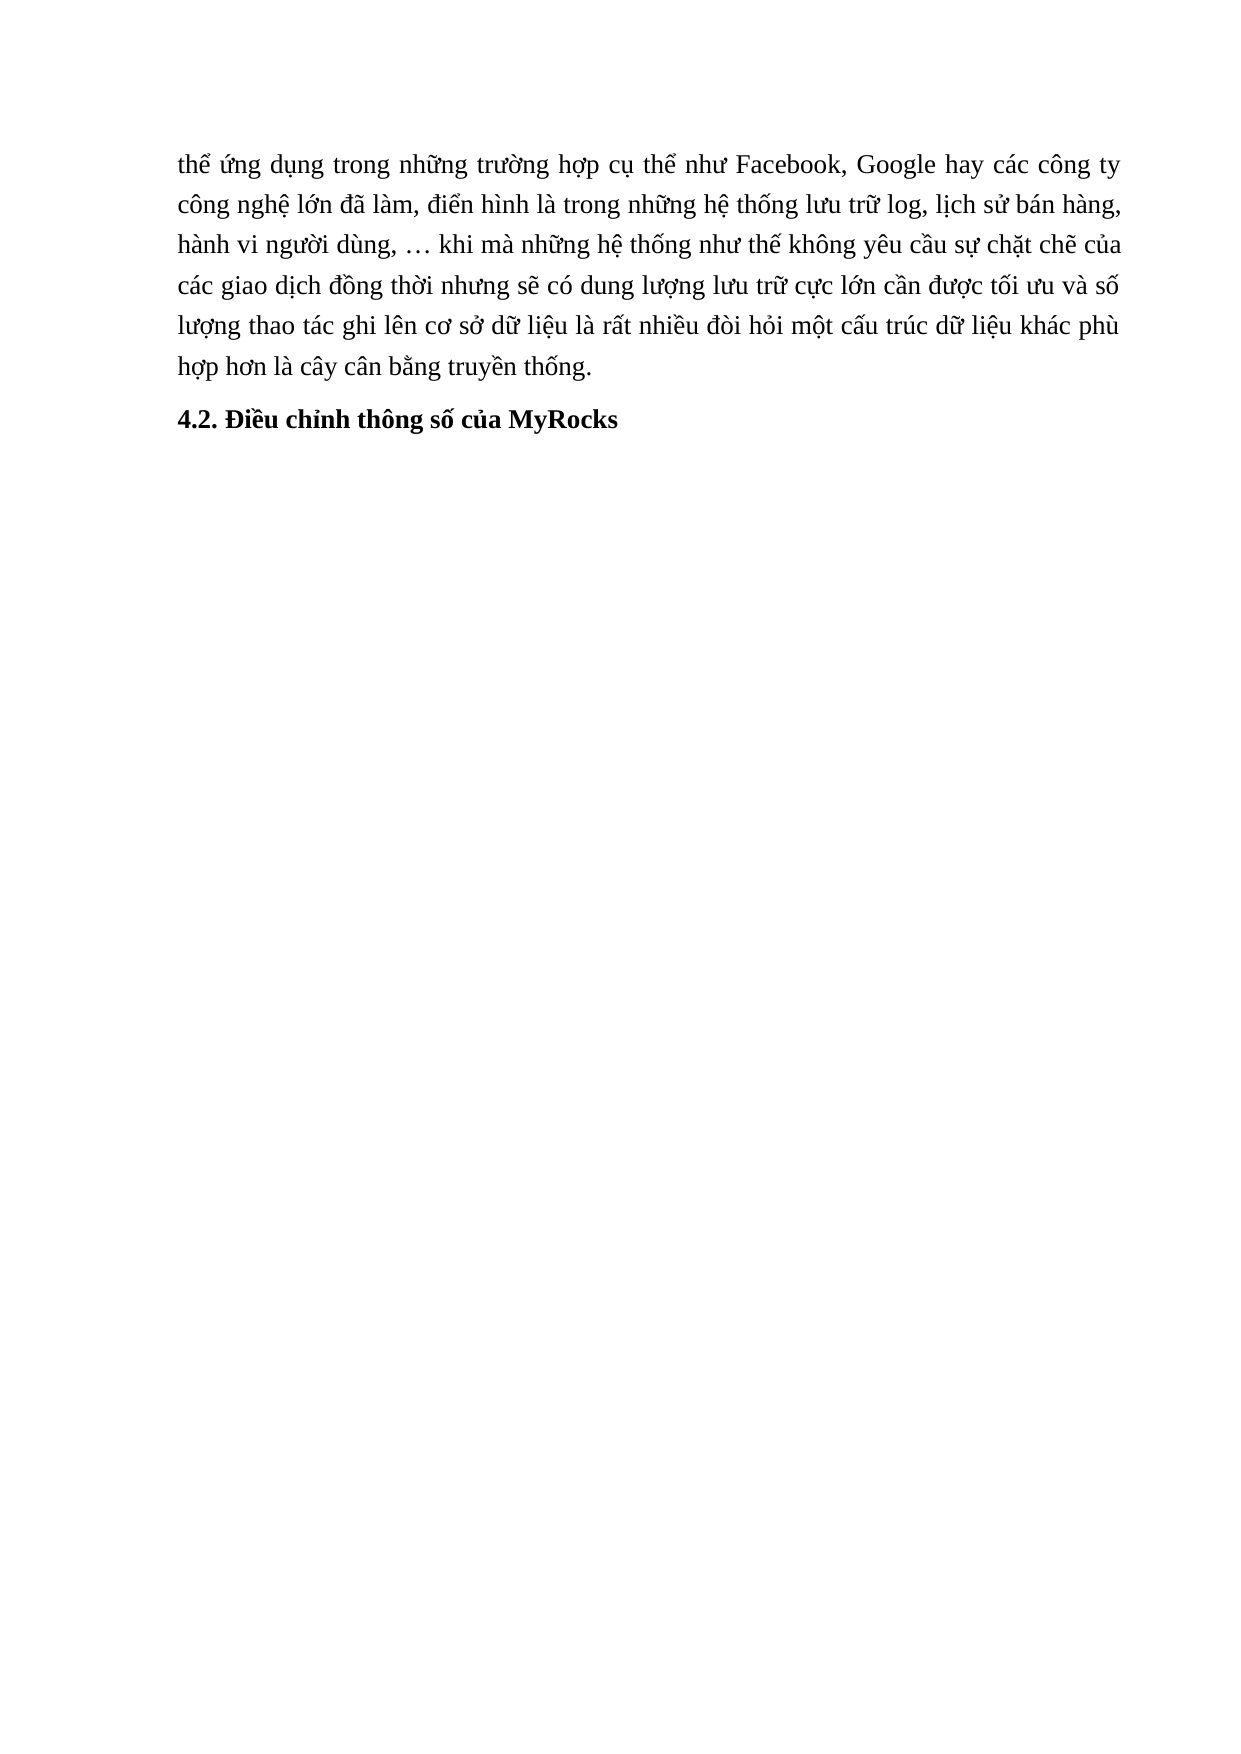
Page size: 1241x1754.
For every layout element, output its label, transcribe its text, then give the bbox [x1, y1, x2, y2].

text thể ứng dụng trong những trường hợp cụ thể như Facebook, Google hay các công ty công nghệ lớn đã làm, điển hình là trong những hệ thống lưu trữ log, lịch sử bán hàng, hành vi người dùng, … khi mà những hệ thống như thế không yêu cầu sự chặt chẽ của các giao dịch đồng thời nhưng sẽ có dung lượng lưu trữ cực lớn cần được tối ưu và số lượng thao tác ghi lên cơ sở dữ liệu là rất nhiều đòi hỏi một cấu trúc dữ liệu khác phù hợp hơn là cây cân bằng truyền thống. [177, 148, 1122, 381]
subtitle 4.2. Điều chỉnh thông số của MyRocks [177, 403, 1122, 434]
